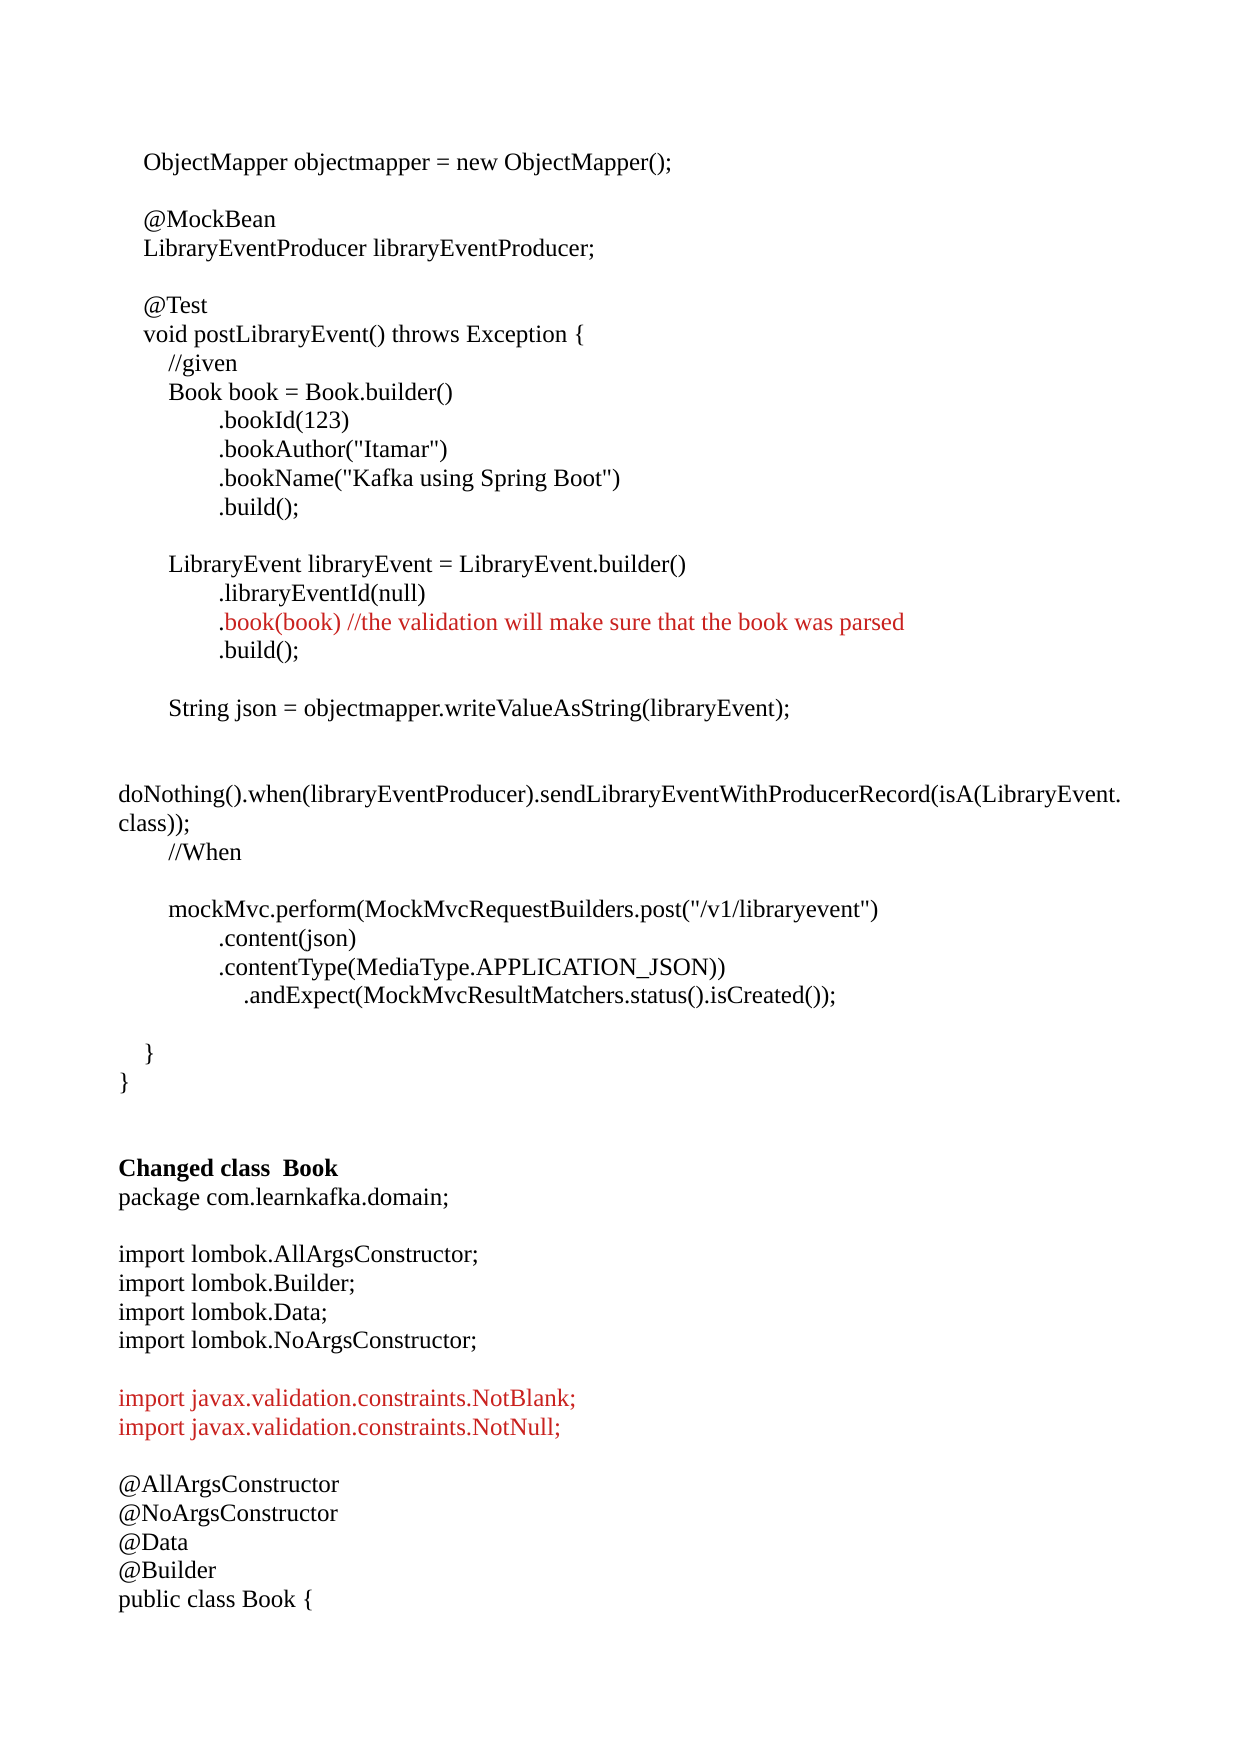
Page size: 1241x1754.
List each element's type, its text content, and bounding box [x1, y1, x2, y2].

text package com.learnkafka.domain; import lombok.AllArgsConstructor; import lombok.Builder; import lombok.Data; import lombok.NoArgsConstructor; import javax.validation.constraints.NotBlank; import javax.validation.constraints.NotNull; @AllArgsConstructor @NoArgsConstructor @Data @Builder public class Book { [118, 1182, 1122, 1613]
text ObjectMapper objectmapper = new ObjectMapper(); @MockBean LibraryEventProducer libraryEventProducer; @Test void postLibraryEvent() throws Exception { //given Book book = Book.builder() .bookId(123) .bookAuthor("Itamar") .bookName("Kafka using Spring Boot") .build(); LibraryEvent libraryEvent = LibraryEvent.builder() .libraryEventId(null) .book(book) //the validation will make sure that the book was parsed .build(); String json = objectmapper.writeValueAsString(libraryEvent); doNothing().when(libraryEventProducer).sendLibraryEventWithProducerRecord(isA(LibraryEvent.class)); //When mockMvc.perform(MockMvcRequestBuilders.post("/v1/libraryevent") .content(json) .contentType(MediaType.APPLICATION_JSON)) .andExpect(MockMvcResultMatchers.status().isCreated()); } } [118, 118, 1122, 1124]
text Changed class Book [118, 1153, 1122, 1182]
